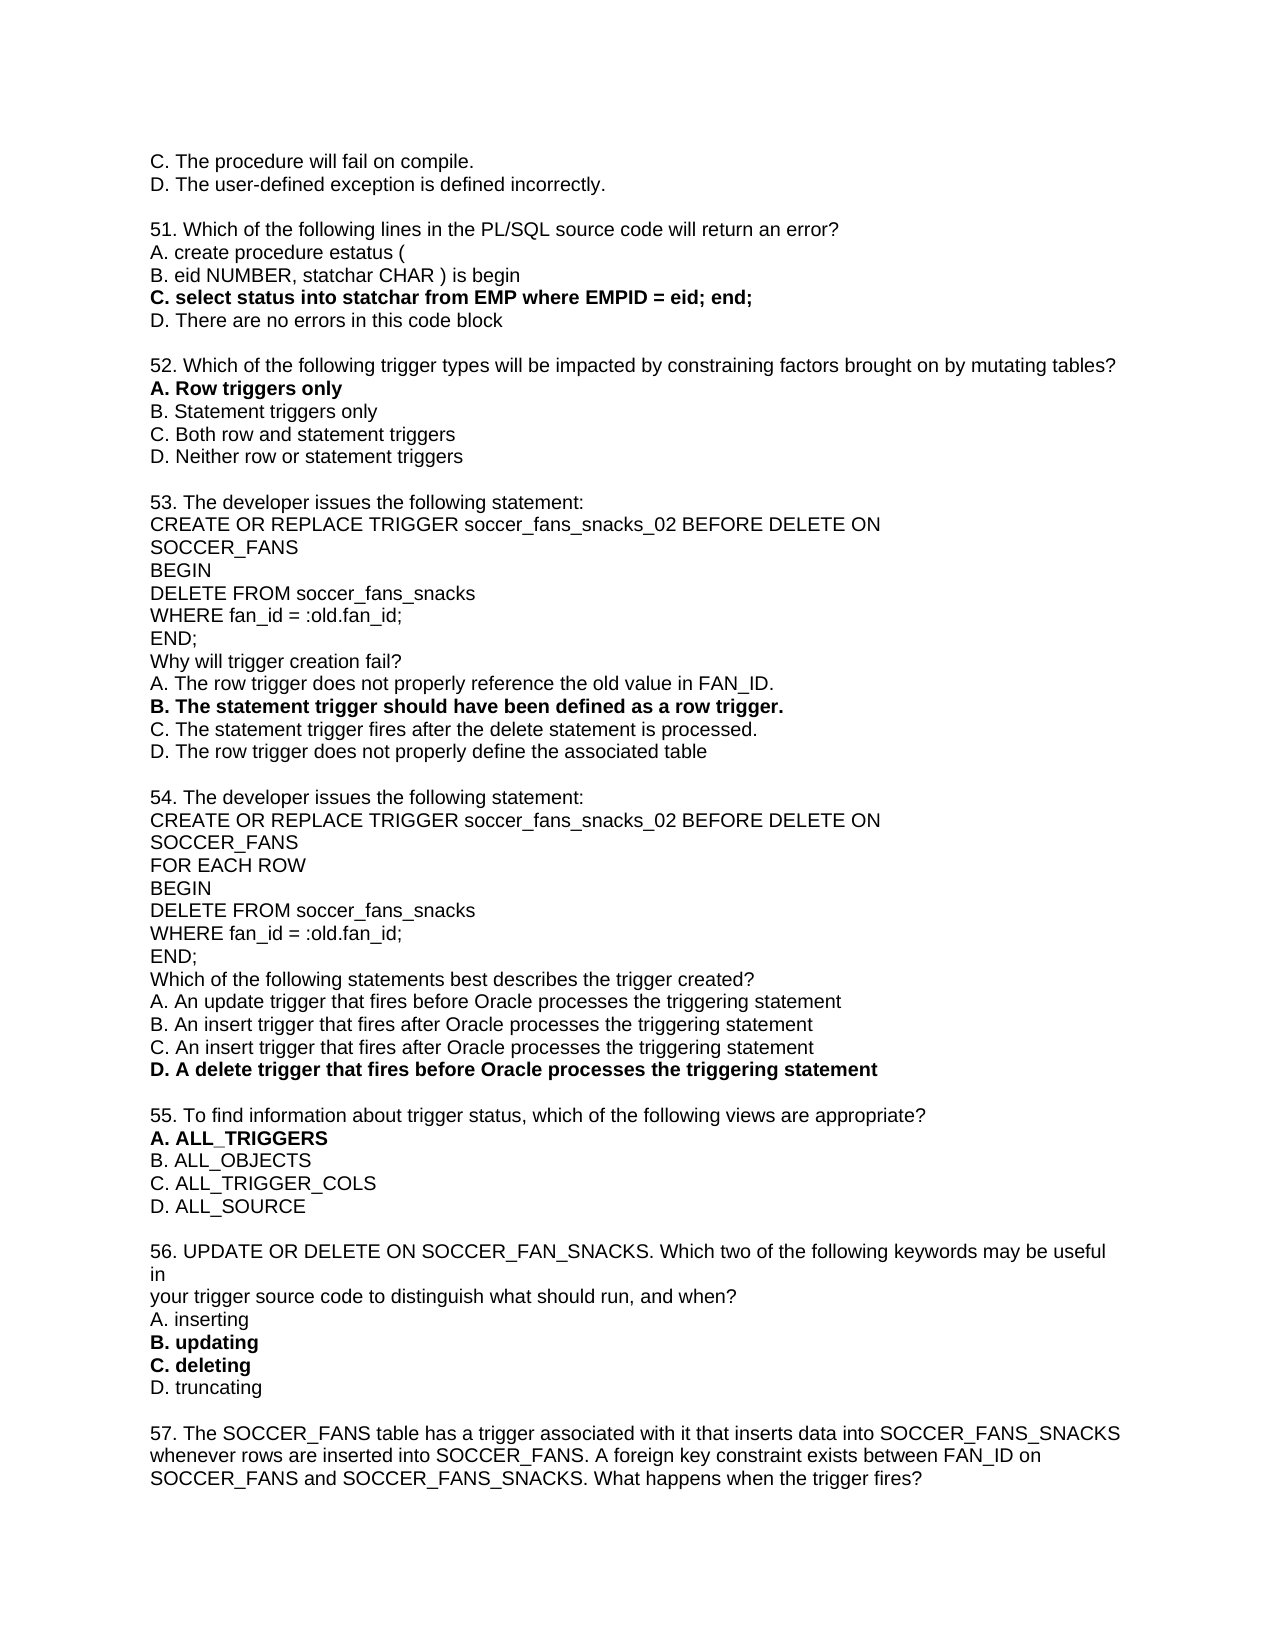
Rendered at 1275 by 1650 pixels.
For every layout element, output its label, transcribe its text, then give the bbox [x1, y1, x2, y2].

text C. deleting [150, 1353, 1125, 1376]
text B. The statement trigger should have been defined as a row trigger. [150, 695, 1125, 718]
text Why will trigger creation fail? [150, 649, 1125, 672]
text B. An insert trigger that fires after Oracle processes the triggering statement [150, 1013, 1125, 1036]
text A. An update trigger that fires before Oracle processes the triggering statement [150, 990, 1125, 1013]
text BEGIN [150, 877, 1125, 899]
text A. ALL_TRIGGERS [150, 1126, 1125, 1149]
text D. truncating [150, 1376, 1125, 1399]
text DELETE FROM soccer_fans_snacks [150, 899, 1125, 922]
text B. eid NUMBER, statchar CHAR ) is begin [150, 263, 1125, 286]
text 51. Which of the following lines in the PL/SQL source code will return an error? [150, 218, 1125, 241]
text Which of the following statements best describes the trigger created? [150, 967, 1125, 990]
text 52. Which of the following trigger types will be impacted by constraining factors brought on by mutating tables? [150, 354, 1125, 377]
text WHERE fan_id = :old.fan_id; [150, 604, 1125, 627]
text SOCCER_FANS and SOCCER_FANS_SNACKS. What happens when the trigger fires? [150, 1467, 1125, 1490]
text SOCCER_FANS [150, 536, 1125, 559]
text A. create procedure estatus ( [150, 241, 1125, 263]
text your trigger source code to distinguish what should run, and when? [150, 1285, 1125, 1308]
text C. Both row and statement triggers [150, 422, 1125, 445]
text D. The row trigger does not properly define the associated table [150, 740, 1125, 763]
text D. Neither row or statement triggers [150, 445, 1125, 468]
text B. Statement triggers only [150, 400, 1125, 422]
text DELETE FROM soccer_fans_snacks [150, 581, 1125, 604]
text A. The row trigger does not properly reference the old value in FAN_ID. [150, 672, 1125, 695]
text 57. The SOCCER_FANS table has a trigger associated with it that inserts data into SOCCER_FANS_SNACKS [150, 1422, 1125, 1444]
text FOR EACH ROW [150, 854, 1125, 877]
text B. updating [150, 1331, 1125, 1353]
text C. An insert trigger that fires after Oracle processes the triggering statement [150, 1036, 1125, 1058]
text 53. The developer issues the following statement: [150, 491, 1125, 513]
text B. ALL_OBJECTS [150, 1149, 1125, 1172]
text 56. UPDATE OR DELETE ON SOCCER_FAN_SNACKS. Which two of the following keywords may be useful in [150, 1240, 1125, 1285]
text SOCCER_FANS [150, 831, 1125, 854]
text C. The procedure will fail on compile. [150, 150, 1125, 173]
text D. The user-defined exception is defined incorrectly. [150, 173, 1125, 195]
text END; [150, 627, 1125, 649]
text 54. The developer issues the following statement: [150, 786, 1125, 808]
text A. inserting [150, 1308, 1125, 1331]
text C. select status into statchar from EMP where EMPID = eid; end; [150, 286, 1125, 309]
text CREATE OR REPLACE TRIGGER soccer_fans_snacks_02 BEFORE DELETE ON [150, 808, 1125, 831]
text D. There are no errors in this code block [150, 309, 1125, 332]
text D. ALL_SOURCE [150, 1194, 1125, 1217]
text CREATE OR REPLACE TRIGGER soccer_fans_snacks_02 BEFORE DELETE ON [150, 513, 1125, 536]
text A. Row triggers only [150, 377, 1125, 400]
text C. ALL_TRIGGER_COLS [150, 1172, 1125, 1194]
text END; [150, 945, 1125, 967]
text D. A delete trigger that fires before Oracle processes the triggering statement [150, 1058, 1125, 1081]
text BEGIN [150, 559, 1125, 581]
text 55. To find information about trigger status, which of the following views are appropriate? [150, 1104, 1125, 1126]
text WHERE fan_id = :old.fan_id; [150, 922, 1125, 945]
text C. The statement trigger fires after the delete statement is processed. [150, 718, 1125, 740]
text whenever rows are inserted into SOCCER_FANS. A foreign key constraint exists between FAN_ID on [150, 1444, 1125, 1467]
